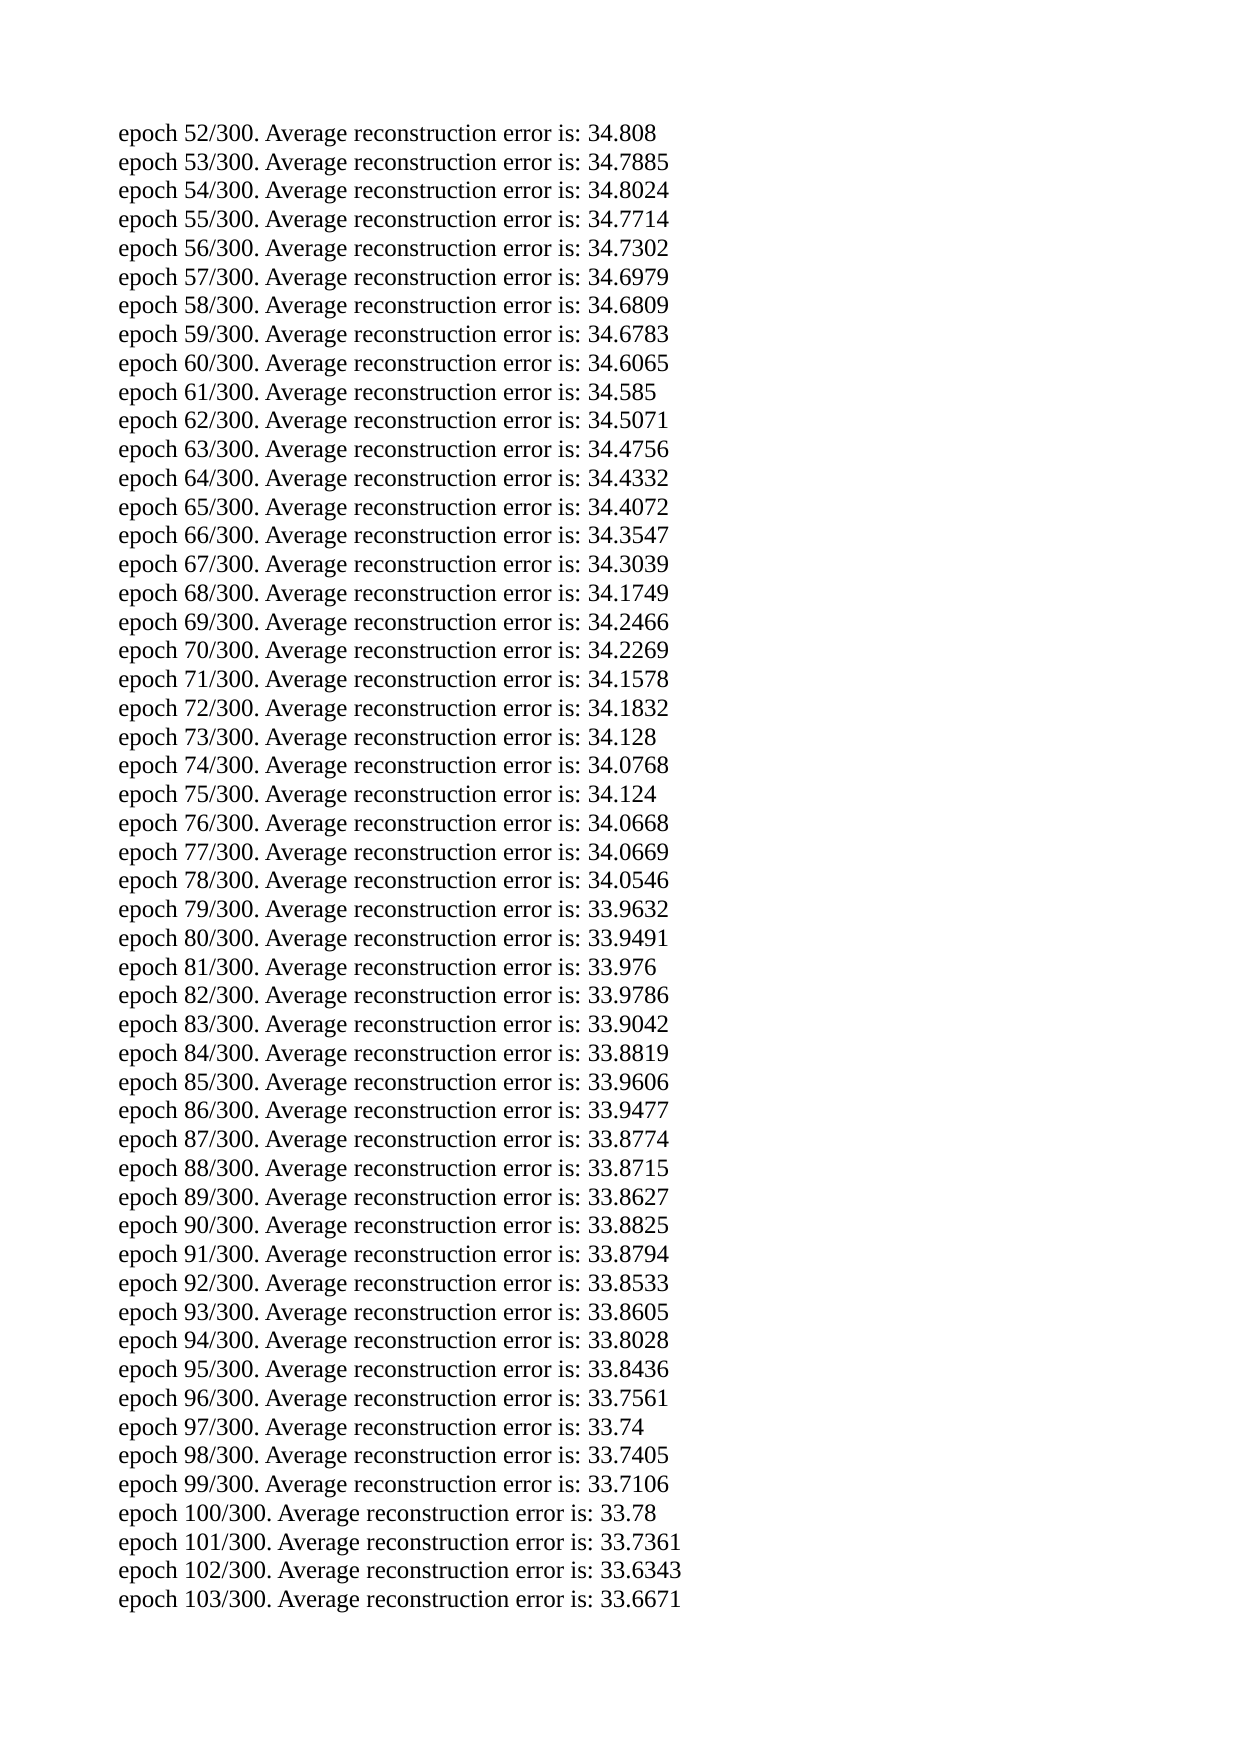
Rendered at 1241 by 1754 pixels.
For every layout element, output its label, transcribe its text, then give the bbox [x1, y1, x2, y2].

text epoch 75/300. Average reconstruction error is: 34.124 [118, 779, 1122, 808]
text epoch 55/300. Average reconstruction error is: 34.7714 [118, 204, 1122, 233]
text epoch 82/300. Average reconstruction error is: 33.9786 [118, 981, 1122, 1009]
text epoch 74/300. Average reconstruction error is: 34.0768 [118, 751, 1122, 779]
text epoch 99/300. Average reconstruction error is: 33.7106 [118, 1469, 1122, 1498]
text epoch 93/300. Average reconstruction error is: 33.8605 [118, 1297, 1122, 1326]
text epoch 91/300. Average reconstruction error is: 33.8794 [118, 1239, 1122, 1268]
text epoch 70/300. Average reconstruction error is: 34.2269 [118, 636, 1122, 664]
text epoch 65/300. Average reconstruction error is: 34.4072 [118, 492, 1122, 521]
text epoch 60/300. Average reconstruction error is: 34.6065 [118, 348, 1122, 377]
text epoch 102/300. Average reconstruction error is: 33.6343 [118, 1556, 1122, 1584]
text epoch 56/300. Average reconstruction error is: 34.7302 [118, 233, 1122, 262]
text epoch 85/300. Average reconstruction error is: 33.9606 [118, 1067, 1122, 1096]
text epoch 92/300. Average reconstruction error is: 33.8533 [118, 1268, 1122, 1297]
text epoch 76/300. Average reconstruction error is: 34.0668 [118, 808, 1122, 837]
text epoch 79/300. Average reconstruction error is: 33.9632 [118, 894, 1122, 923]
text epoch 63/300. Average reconstruction error is: 34.4756 [118, 434, 1122, 463]
text epoch 58/300. Average reconstruction error is: 34.6809 [118, 291, 1122, 319]
text epoch 100/300. Average reconstruction error is: 33.78 [118, 1498, 1122, 1527]
text epoch 101/300. Average reconstruction error is: 33.7361 [118, 1527, 1122, 1556]
text epoch 57/300. Average reconstruction error is: 34.6979 [118, 262, 1122, 291]
text epoch 103/300. Average reconstruction error is: 33.6671 [118, 1584, 1122, 1613]
text epoch 61/300. Average reconstruction error is: 34.585 [118, 377, 1122, 406]
text epoch 62/300. Average reconstruction error is: 34.5071 [118, 406, 1122, 434]
text epoch 77/300. Average reconstruction error is: 34.0669 [118, 837, 1122, 866]
text epoch 64/300. Average reconstruction error is: 34.4332 [118, 463, 1122, 492]
text epoch 90/300. Average reconstruction error is: 33.8825 [118, 1211, 1122, 1239]
text epoch 89/300. Average reconstruction error is: 33.8627 [118, 1182, 1122, 1211]
text epoch 54/300. Average reconstruction error is: 34.8024 [118, 176, 1122, 204]
text epoch 96/300. Average reconstruction error is: 33.7561 [118, 1383, 1122, 1412]
text epoch 78/300. Average reconstruction error is: 34.0546 [118, 866, 1122, 894]
text epoch 80/300. Average reconstruction error is: 33.9491 [118, 923, 1122, 952]
text epoch 73/300. Average reconstruction error is: 34.128 [118, 722, 1122, 751]
text epoch 88/300. Average reconstruction error is: 33.8715 [118, 1153, 1122, 1182]
text epoch 94/300. Average reconstruction error is: 33.8028 [118, 1326, 1122, 1354]
text epoch 53/300. Average reconstruction error is: 34.7885 [118, 147, 1122, 176]
text epoch 98/300. Average reconstruction error is: 33.7405 [118, 1441, 1122, 1469]
text epoch 52/300. Average reconstruction error is: 34.808 [118, 118, 1122, 147]
text epoch 72/300. Average reconstruction error is: 34.1832 [118, 693, 1122, 722]
text epoch 67/300. Average reconstruction error is: 34.3039 [118, 549, 1122, 578]
text epoch 84/300. Average reconstruction error is: 33.8819 [118, 1038, 1122, 1067]
text epoch 59/300. Average reconstruction error is: 34.6783 [118, 319, 1122, 348]
text epoch 86/300. Average reconstruction error is: 33.9477 [118, 1096, 1122, 1124]
text epoch 83/300. Average reconstruction error is: 33.9042 [118, 1009, 1122, 1038]
text epoch 69/300. Average reconstruction error is: 34.2466 [118, 607, 1122, 636]
text epoch 97/300. Average reconstruction error is: 33.74 [118, 1412, 1122, 1441]
text epoch 68/300. Average reconstruction error is: 34.1749 [118, 578, 1122, 607]
text epoch 81/300. Average reconstruction error is: 33.976 [118, 952, 1122, 981]
text epoch 66/300. Average reconstruction error is: 34.3547 [118, 521, 1122, 549]
text epoch 95/300. Average reconstruction error is: 33.8436 [118, 1354, 1122, 1383]
text epoch 71/300. Average reconstruction error is: 34.1578 [118, 664, 1122, 693]
text epoch 87/300. Average reconstruction error is: 33.8774 [118, 1124, 1122, 1153]
